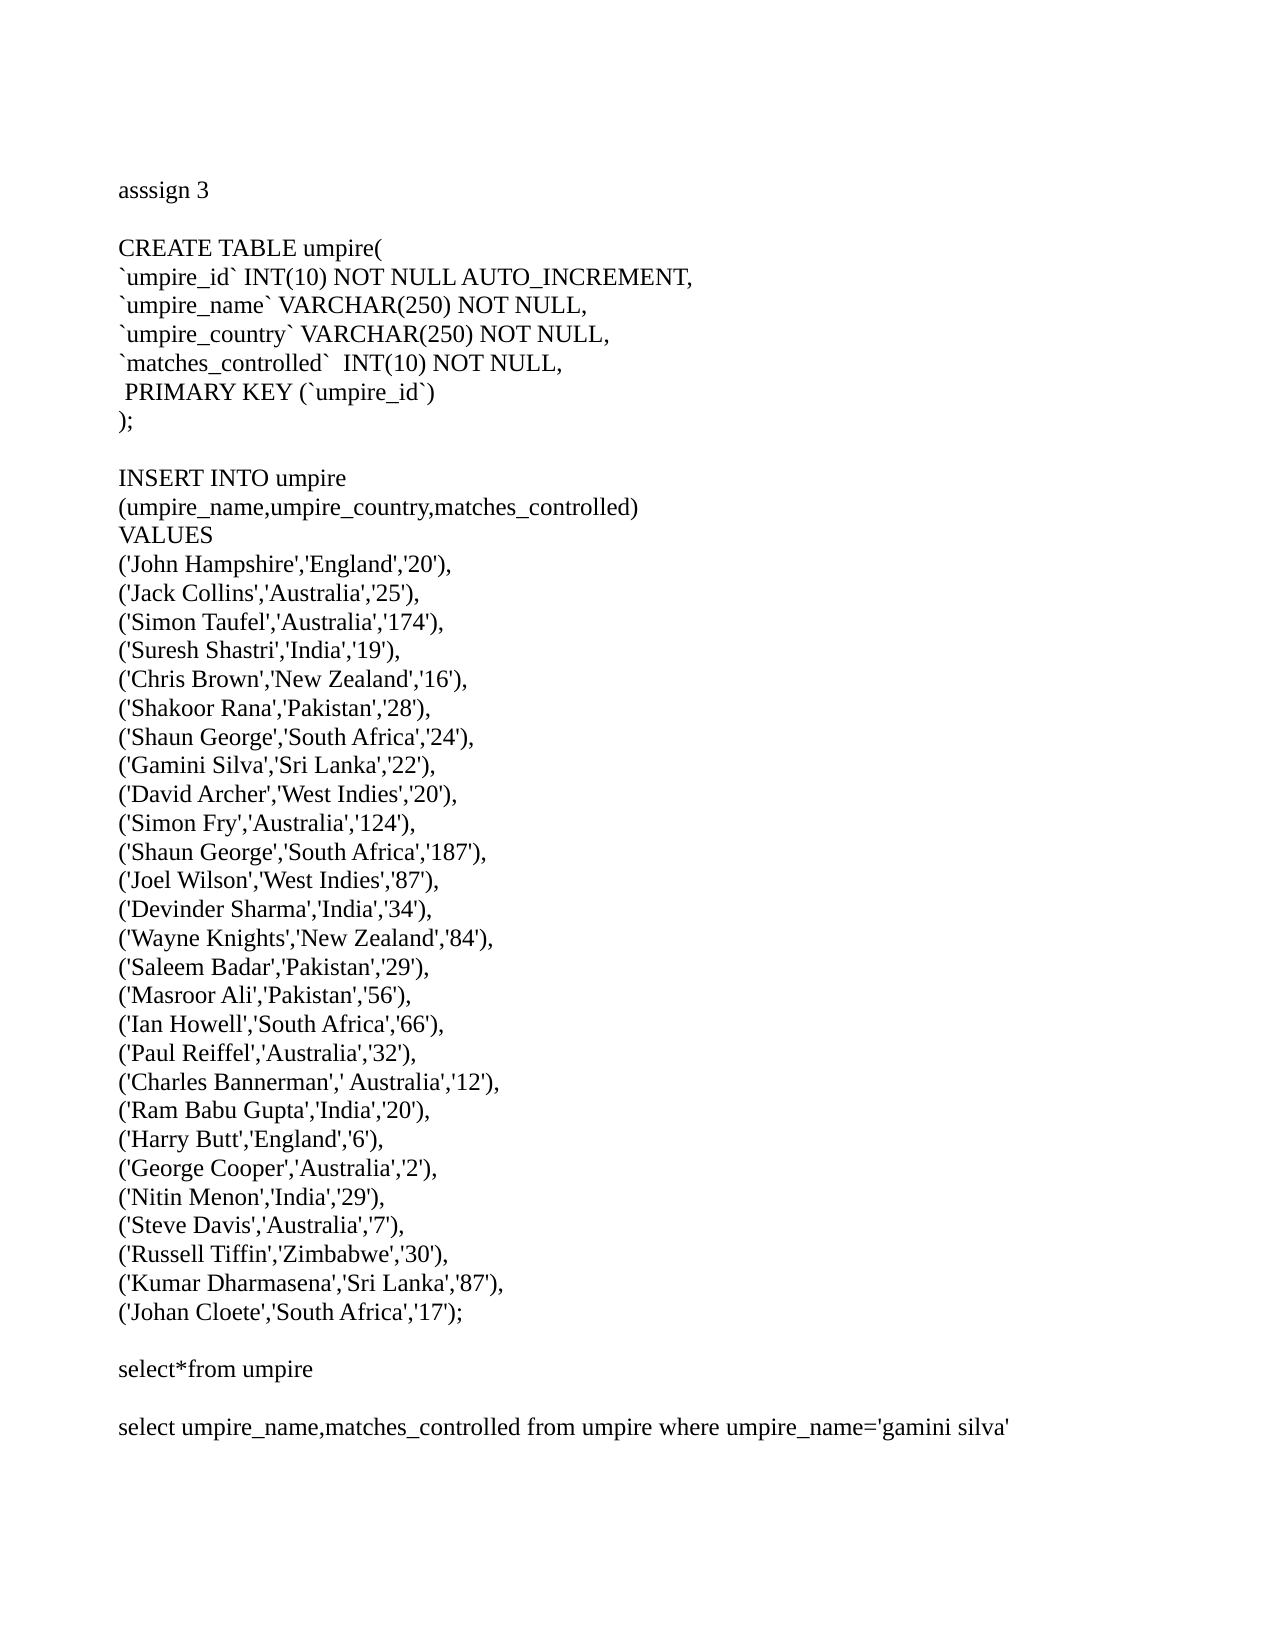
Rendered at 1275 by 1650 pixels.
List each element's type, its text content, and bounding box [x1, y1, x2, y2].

text asssign 3 [118, 176, 1157, 204]
text CREATE TABLE umpire( `umpire_id` INT(10) NOT NULL AUTO_INCREMENT, `umpire_name` VARCHAR(250) NOT NULL, `umpire_country` VARCHAR(250) NOT NULL, `matches_controlled` INT(10) NOT NULL, PRIMARY KEY (`umpire_id`) ); INSERT INTO umpire (umpire_name,umpire_country,matches_controlled) VALUES ('John Hampshire','England','20'), ('Jack Collins','Australia','25'), ('Simon Taufel','Australia','174'), ('Suresh Shastri','India','19'), ('Chris Brown','New Zealand','16'), ('Shakoor Rana','Pakistan','28'), ('Shaun George','South Africa','24'), ('Gamini Silva','Sri Lanka','22'), ('David Archer','West Indies','20'), ('Simon Fry','Australia','124'), ('Shaun George','South Africa','187'), ('Joel Wilson','West Indies','87'), ('Devinder Sharma','India','34'), ('Wayne Knights','New Zealand','84'), ('Saleem Badar','Pakistan','29'), ('Masroor Ali','Pakistan','56'), ('Ian Howell','South Africa','66'), ('Paul Reiffel','Australia','32'), ('Charles Bannerman',' Australia','12'), ('Ram Babu Gupta','India','20'), ('Harry Butt','England','6'), ('George Cooper','Australia','2'), ('Nitin Menon','India','29'), ('Steve Davis','Australia','7'), ('Russell Tiffin','Zimbabwe','30'), ('Kumar Dharmasena','Sri Lanka','87'), ('Johan Cloete','South Africa','17'); select*from umpire select umpire_name,matches_controlled from umpire where umpire_name='gamini silva' [118, 233, 1157, 1441]
